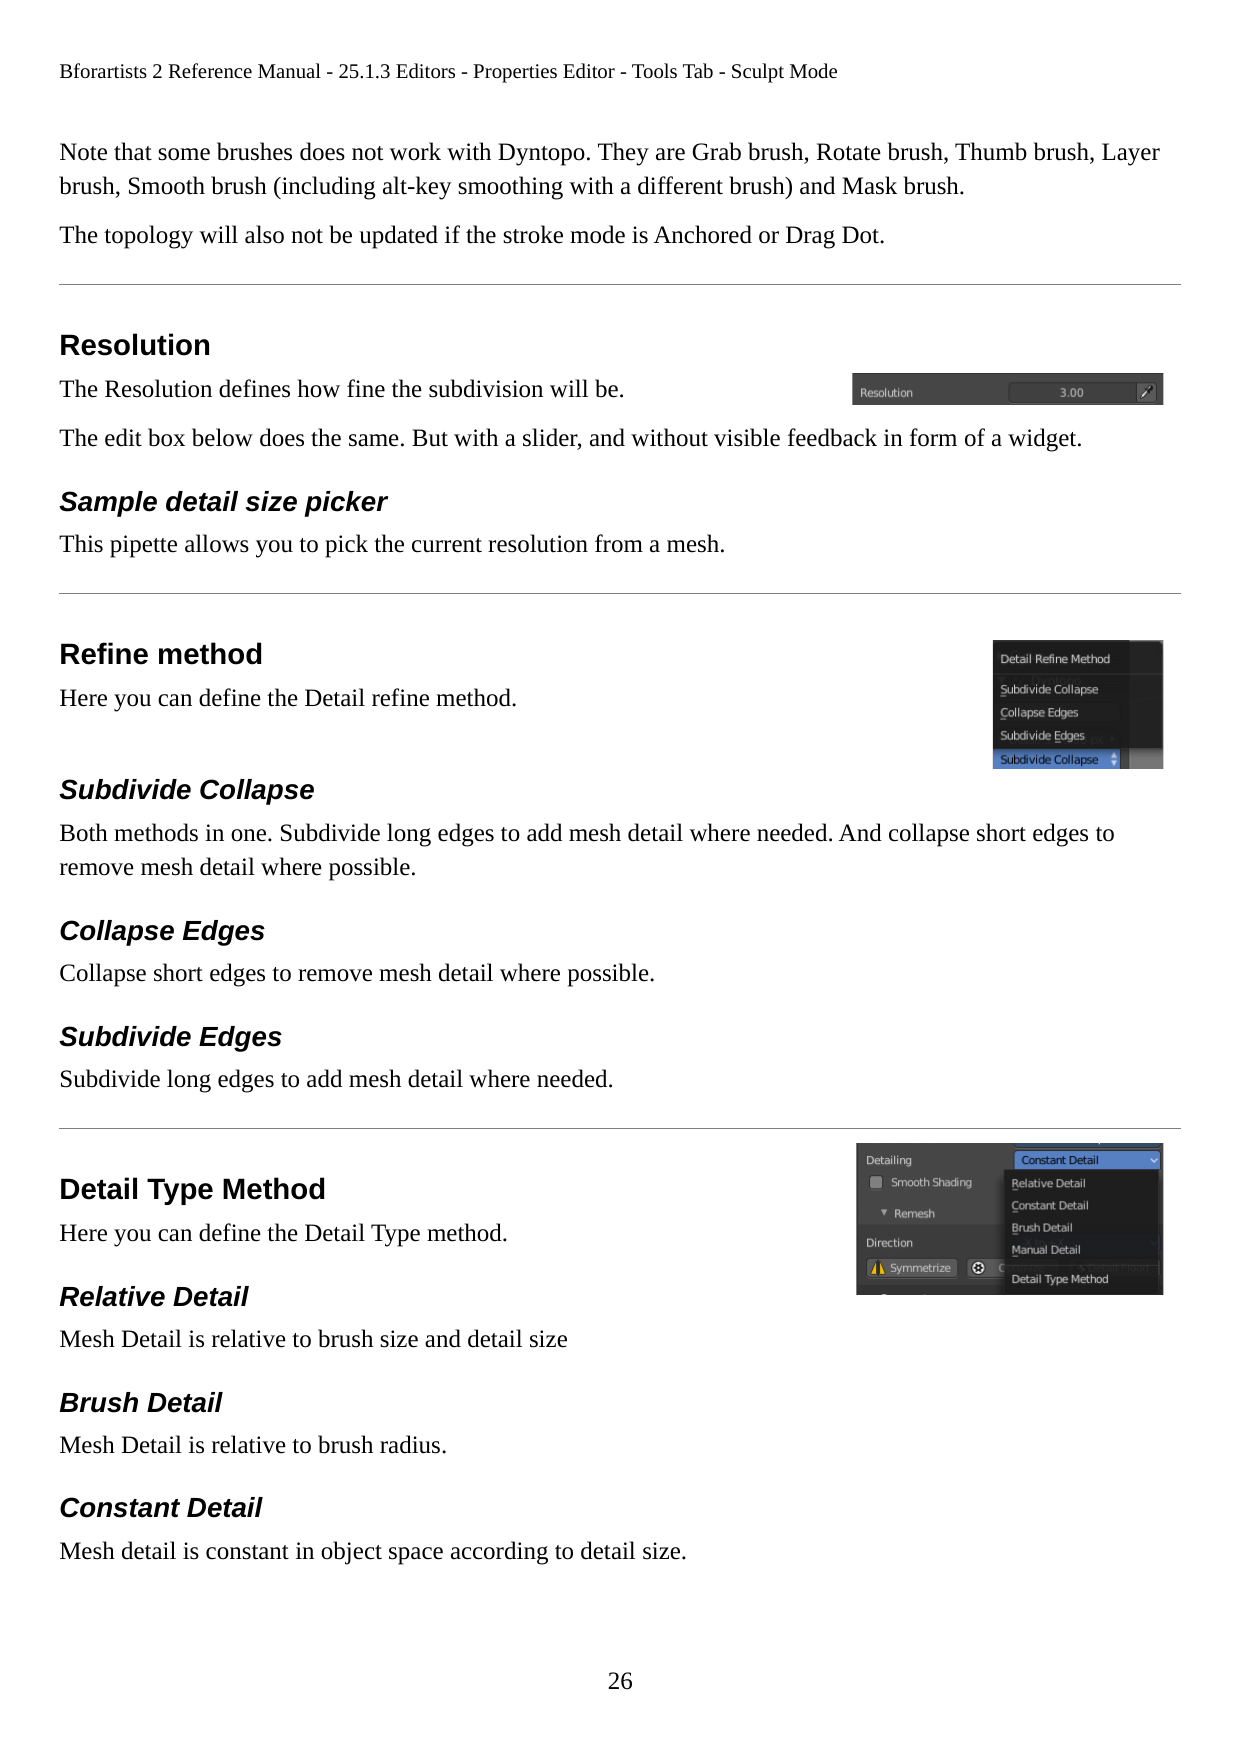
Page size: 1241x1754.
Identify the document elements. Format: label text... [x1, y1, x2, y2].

picture [856, 1143, 1164, 1295]
subtitle Brush Detail [59, 1386, 1181, 1418]
subtitle Subdivide Edges [59, 1020, 1181, 1052]
subtitle Constant Detail [59, 1492, 1181, 1524]
text The topology will also not be updated if the stroke mode is Anchored or Drag Dot. [59, 220, 1181, 249]
text Here you can define the Detail Type method. [59, 1218, 856, 1247]
text Subdivide long edges to add mesh detail where needed. [59, 1064, 1181, 1093]
text Note that some brushes does not work with Dyntopo. They are Grab brush, Rotate brush, Thumb brush, Layer brush, Smooth brush (including alt-key smoothing with a different brush) and Mask brush. [59, 137, 1181, 200]
subtitle Collapse Edges [59, 914, 1181, 946]
text Both methods in one. Subdivide long edges to add mesh detail where needed. And collapse short edges to remove mesh detail where possible. [59, 818, 1181, 881]
text Here you can define the Detail refine method. [59, 683, 992, 712]
text Mesh detail is constant in object space according to detail size. [59, 1536, 1181, 1565]
subtitle Refine method [59, 637, 1181, 671]
subtitle Detail Type Method [59, 1172, 856, 1206]
picture [852, 373, 1164, 405]
text Collapse short edges to remove mesh detail where possible. [59, 958, 1181, 987]
text Mesh Detail is relative to brush size and detail size [59, 1324, 1181, 1353]
text The edit box below does the same. But with a slider, and without visible feedback in form of a widget. [59, 423, 1181, 452]
subtitle Relative Detail [59, 1280, 1181, 1312]
text This pipette allows you to pick the current resolution from a mesh. [59, 529, 1181, 558]
text Mesh Detail is relative to brush radius. [59, 1430, 1181, 1459]
subtitle Subdivide Collapse [59, 774, 1181, 806]
text The Resolution defines how fine the subdivision will be. [59, 374, 852, 403]
subtitle [1164, 1172, 1181, 1206]
subtitle Resolution [59, 328, 1181, 362]
picture [992, 640, 1164, 769]
subtitle Sample detail size picker [59, 485, 1181, 517]
